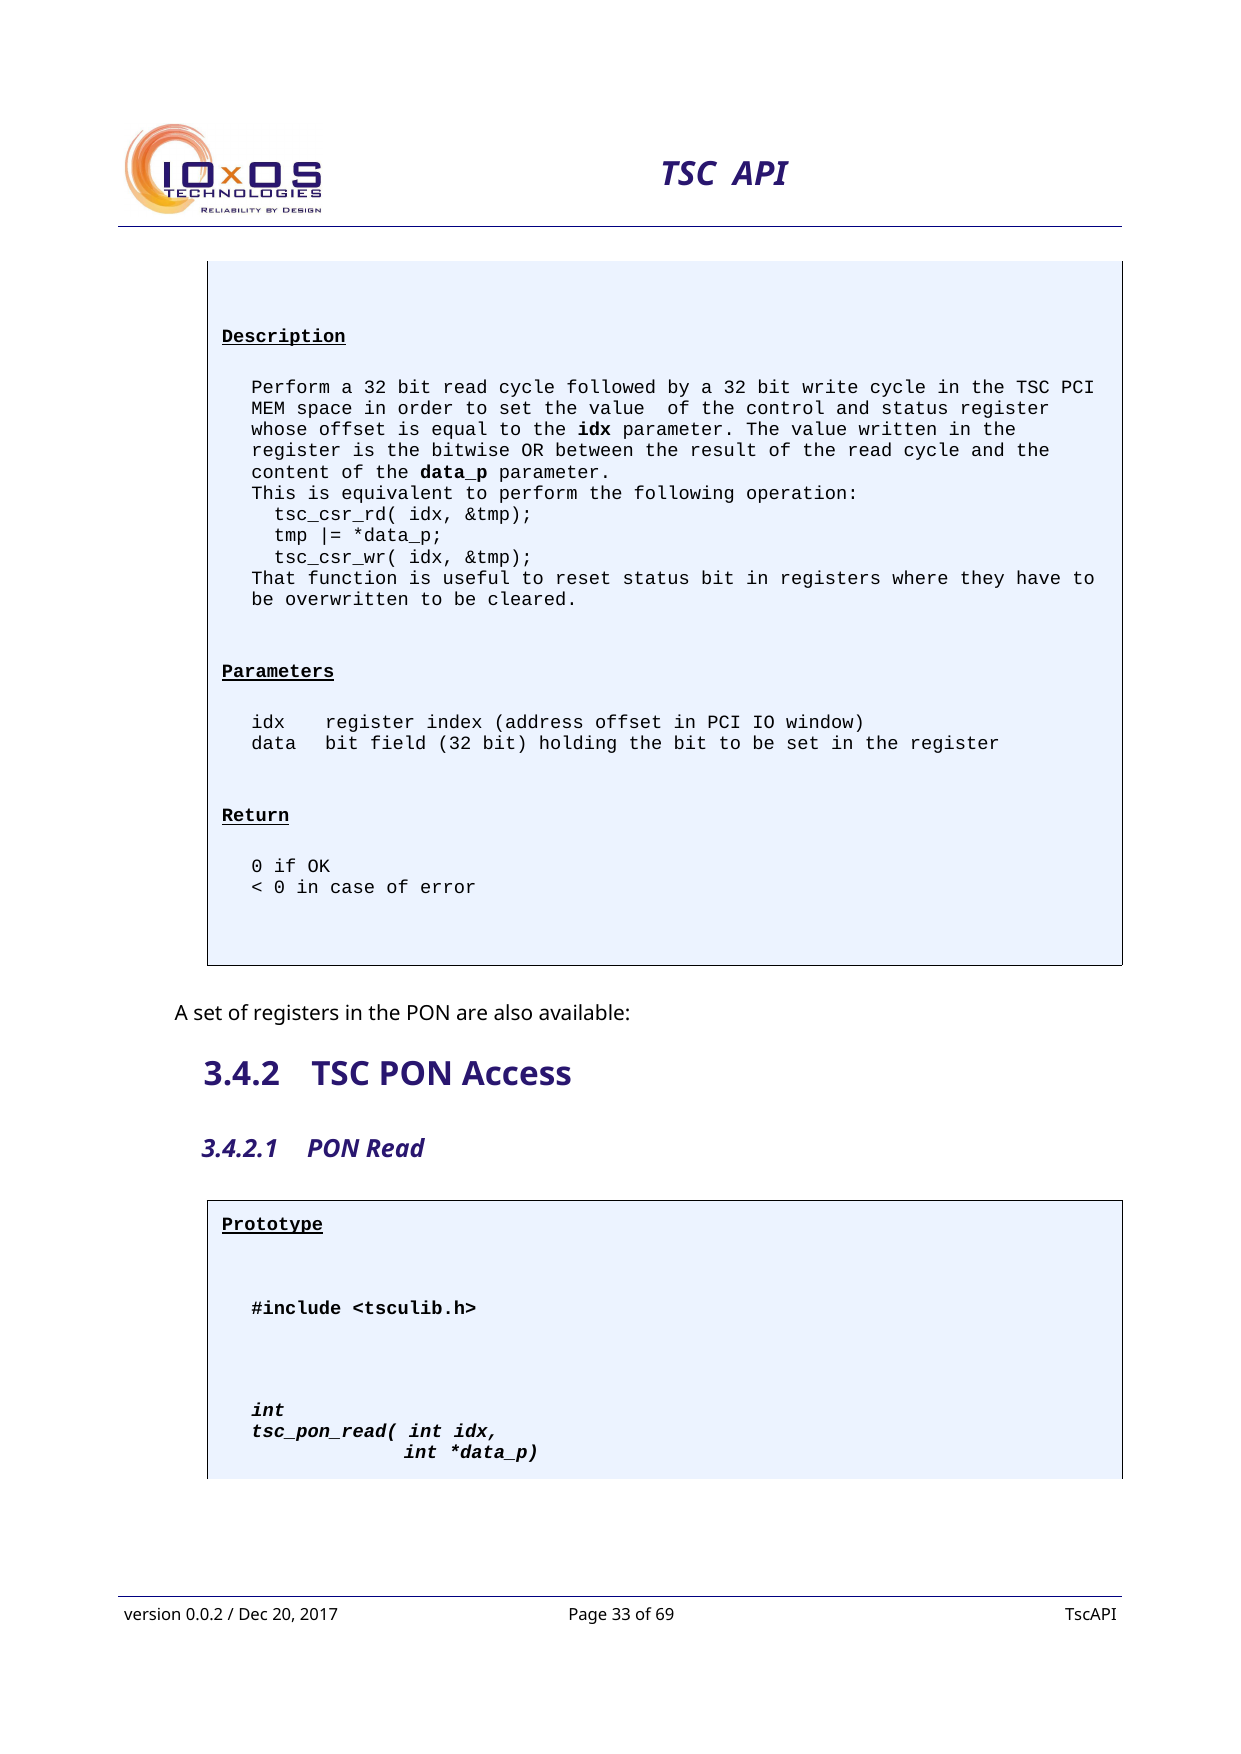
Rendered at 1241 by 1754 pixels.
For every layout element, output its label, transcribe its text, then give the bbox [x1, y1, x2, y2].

text tsc_csr_rd( idx, &tmp); [208, 505, 1122, 526]
text idx register index (address offset in PCI IO window) [208, 698, 1122, 734]
text Perform a 32 bit read cycle followed by a 32 bit write cycle in the TSC PCI MEM space in order to set the value of the control and status register whose offset is equal to the idx parameter. The value written in the register is the bitwise OR between the result of the read cycle and the content of the data_p parameter. [208, 363, 1122, 484]
subtitle Description [208, 312, 1122, 363]
picture [123, 123, 323, 217]
subtitle TSC PON Access [195, 1050, 1122, 1095]
text Prototype [208, 1201, 1122, 1233]
text tsc_pon_read( int idx, [208, 1422, 1122, 1443]
subtitle Return [208, 791, 1122, 842]
text tmp |= *data_p; [208, 526, 1122, 547]
text This is equivalent to perform the following operation: [208, 484, 1122, 505]
text #include <tsculib.h> [208, 1284, 1122, 1335]
subtitle PON Read [195, 1131, 1122, 1165]
text That function is useful to reset status bit in registers where they have to be overwritten to be cleared. [208, 569, 1122, 611]
text A set of registers in the PON are also available: [174, 998, 1122, 1026]
text int [208, 1386, 1122, 1422]
subtitle Parameters [208, 647, 1122, 698]
text 0 if OK [208, 842, 1122, 878]
text tsc_csr_wr( idx, &tmp); [208, 547, 1122, 569]
text data bit field (32 bit) holding the bit to be set in the register [208, 734, 1122, 755]
text int *data_p) [208, 1443, 1122, 1479]
text < 0 in case of error [208, 878, 1122, 914]
